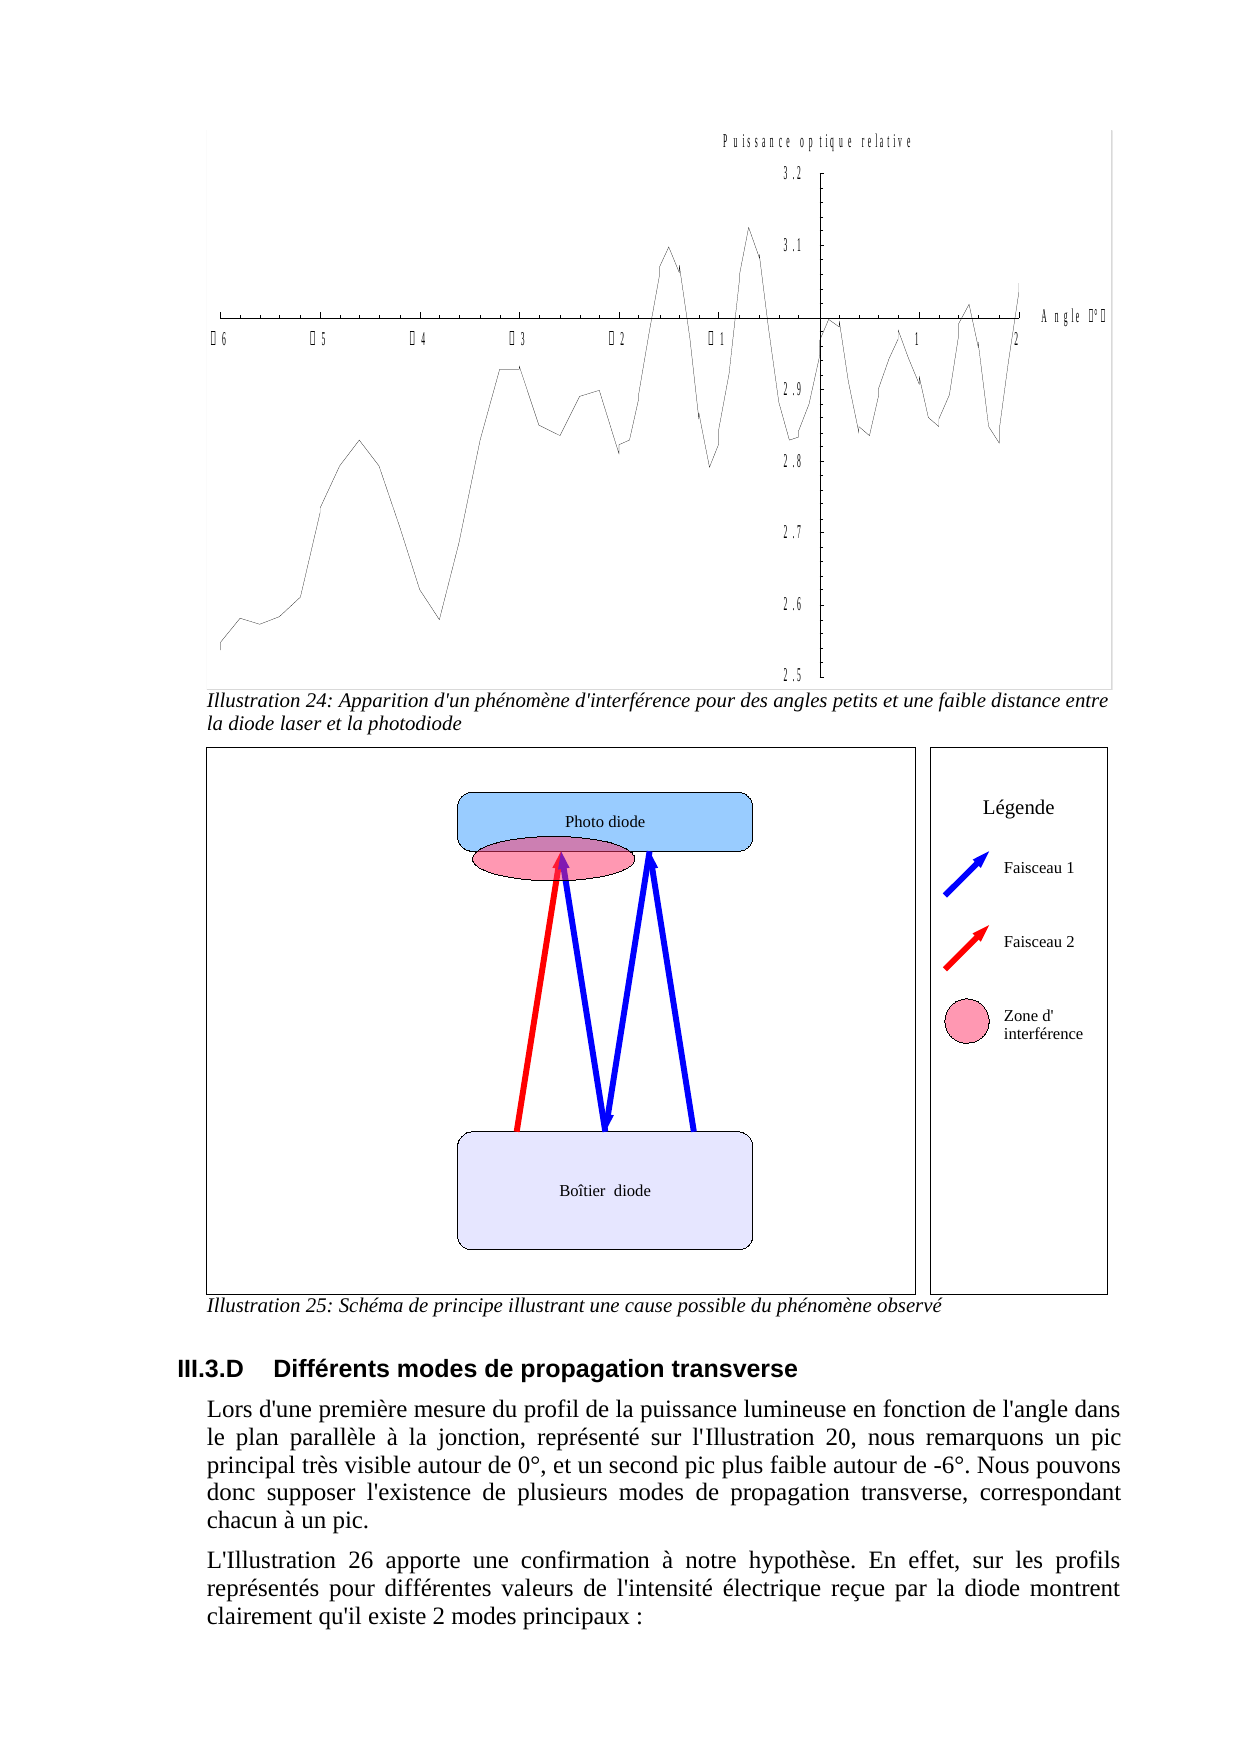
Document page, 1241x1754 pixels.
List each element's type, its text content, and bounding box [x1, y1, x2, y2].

subtitle Différents modes de propagation transverse [118, 1355, 1122, 1383]
text Illustration 24: Apparition d'un phénomène d'interférence pour des angles petits et une faible distance entre la diode laser et la photodiode [207, 690, 1112, 735]
text Illustration 25: Schéma de principe illustrant une cause possible du phénomène observé [207, 760, 1107, 1317]
text L'Illustration 26 apporte une confirmation à notre hypothèse. En effet, sur les profils représentés pour différentes valeurs de l'intensité électrique reçue par la diode montrent clairement qu'il existe 2 modes principaux : [207, 1546, 1122, 1629]
text Lors d'une première mesure du profil de la puissance lumineuse en fonction de l'angle dans le plan parallèle à la jonction, représenté sur l'Illustration 20, nous remarquons un pic principal très visible autour de 0°, et un second pic plus faible autour de -6°. Nous pouvons donc supposer l'existence de plusieurs modes de propagation transverse, correspondant chacun à un pic. [207, 1395, 1122, 1534]
